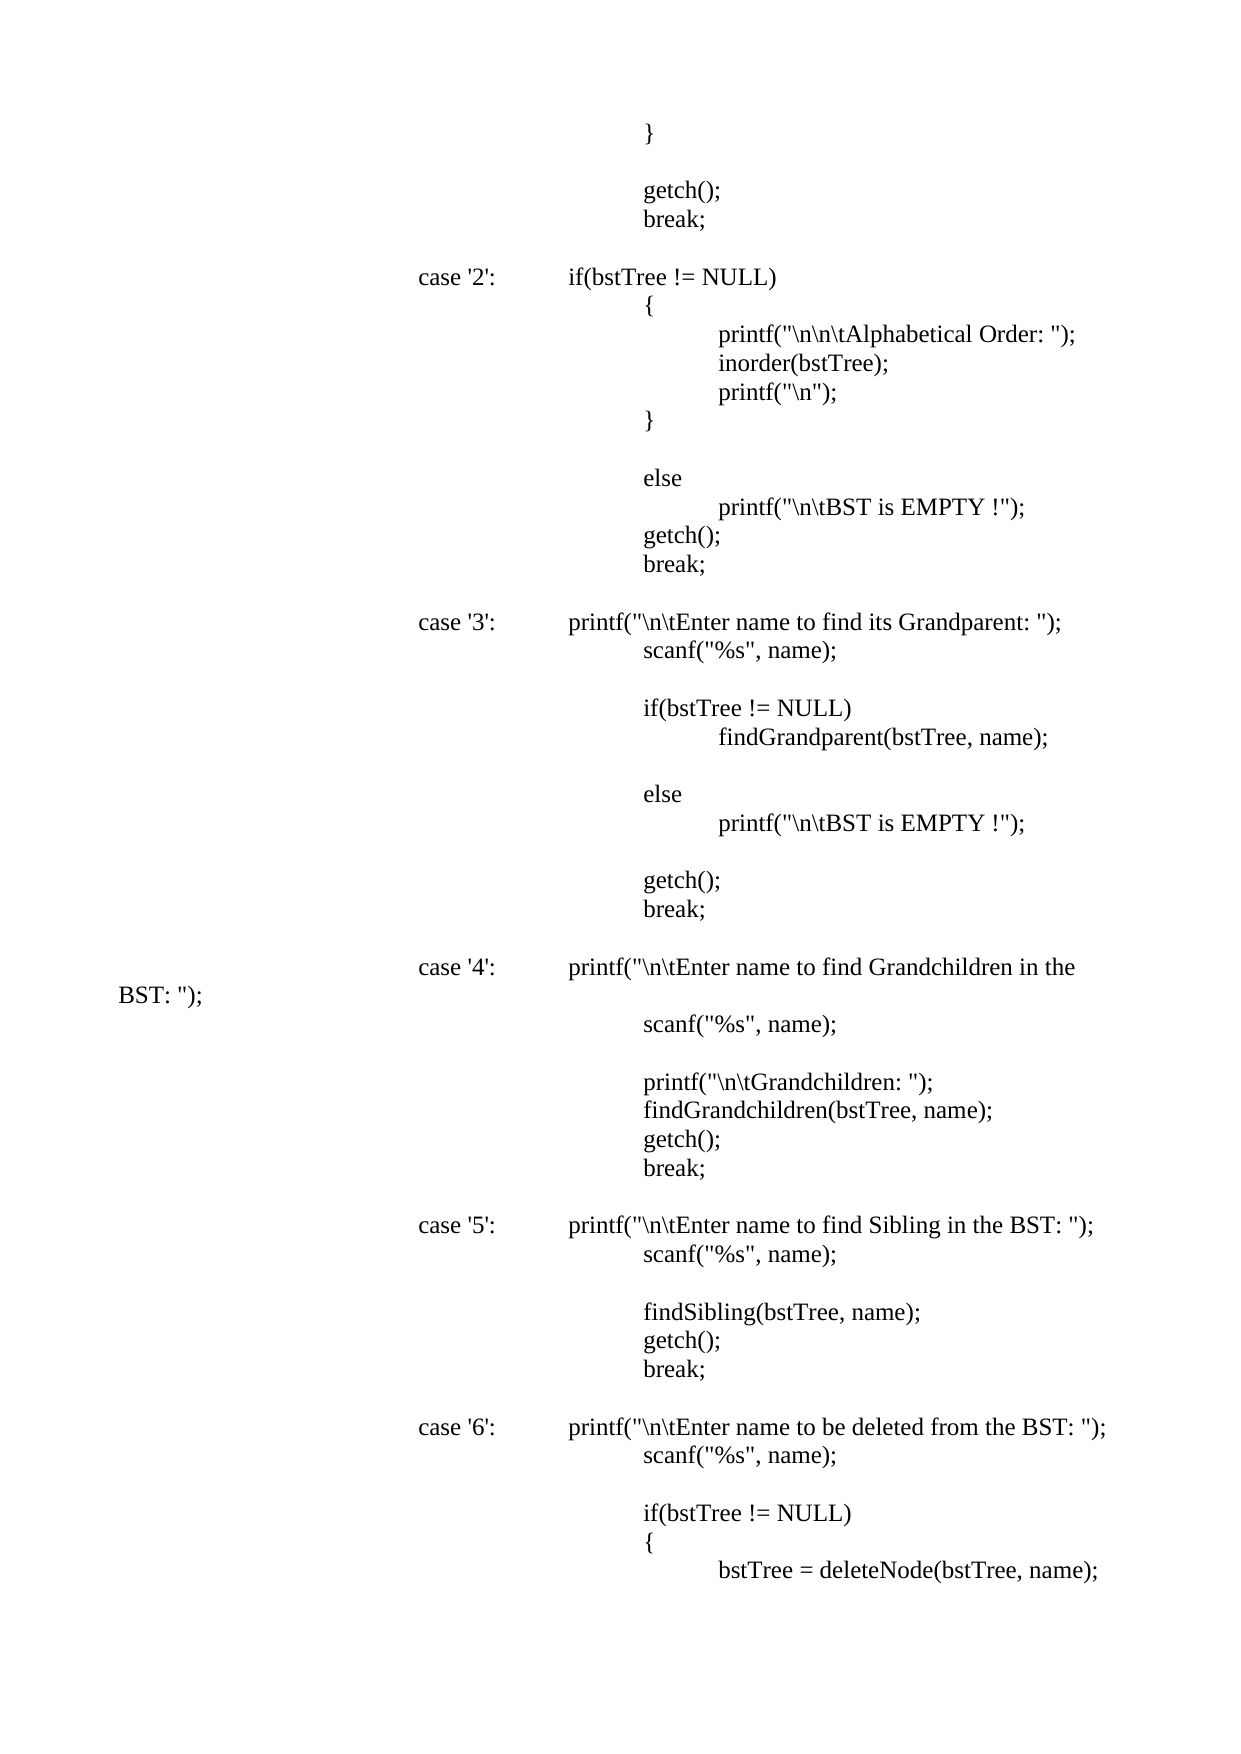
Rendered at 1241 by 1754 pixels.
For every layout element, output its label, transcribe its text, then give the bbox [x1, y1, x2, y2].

text scanf("%s", name); [118, 1239, 1122, 1268]
text scanf("%s", name); [118, 1441, 1122, 1469]
text scanf("%s", name); [118, 1009, 1122, 1038]
text { [118, 1527, 1122, 1556]
text getch(); [118, 866, 1122, 894]
text scanf("%s", name); [118, 636, 1122, 664]
text findGrandchildren(bstTree, name); [118, 1096, 1122, 1124]
text break; [118, 204, 1122, 233]
text printf("\n\tBST is EMPTY !"); [118, 492, 1122, 521]
text getch(); [118, 1326, 1122, 1354]
text findSibling(bstTree, name); [118, 1297, 1122, 1326]
text printf("\n\tBST is EMPTY !"); [118, 808, 1122, 837]
text printf("\n\tGrandchildren: "); [118, 1067, 1122, 1096]
text case '4': printf("\n\tEnter name to find Grandchildren in the BST: "); [118, 952, 1122, 1009]
text } [118, 406, 1122, 434]
text printf("\n\n\tAlphabetical Order: "); [118, 319, 1122, 348]
text bstTree = deleteNode(bstTree, name); [118, 1556, 1122, 1584]
text case '6': printf("\n\tEnter name to be deleted from the BST: "); [118, 1412, 1122, 1441]
text break; [118, 1153, 1122, 1182]
text break; [118, 1354, 1122, 1383]
text break; [118, 894, 1122, 923]
text break; [118, 549, 1122, 578]
text getch(); [118, 1124, 1122, 1153]
text case '2': if(bstTree != NULL) [118, 262, 1122, 291]
text inorder(bstTree); [118, 348, 1122, 377]
text if(bstTree != NULL) [118, 693, 1122, 722]
text printf("\n"); [118, 377, 1122, 406]
text else [118, 463, 1122, 492]
text if(bstTree != NULL) [118, 1498, 1122, 1527]
text { [118, 291, 1122, 319]
text getch(); [118, 521, 1122, 549]
text else [118, 779, 1122, 808]
text case '5': printf("\n\tEnter name to find Sibling in the BST: "); [118, 1211, 1122, 1239]
text } [118, 118, 1122, 147]
text case '3': printf("\n\tEnter name to find its Grandparent: "); [118, 607, 1122, 636]
text getch(); [118, 176, 1122, 204]
text findGrandparent(bstTree, name); [118, 722, 1122, 751]
